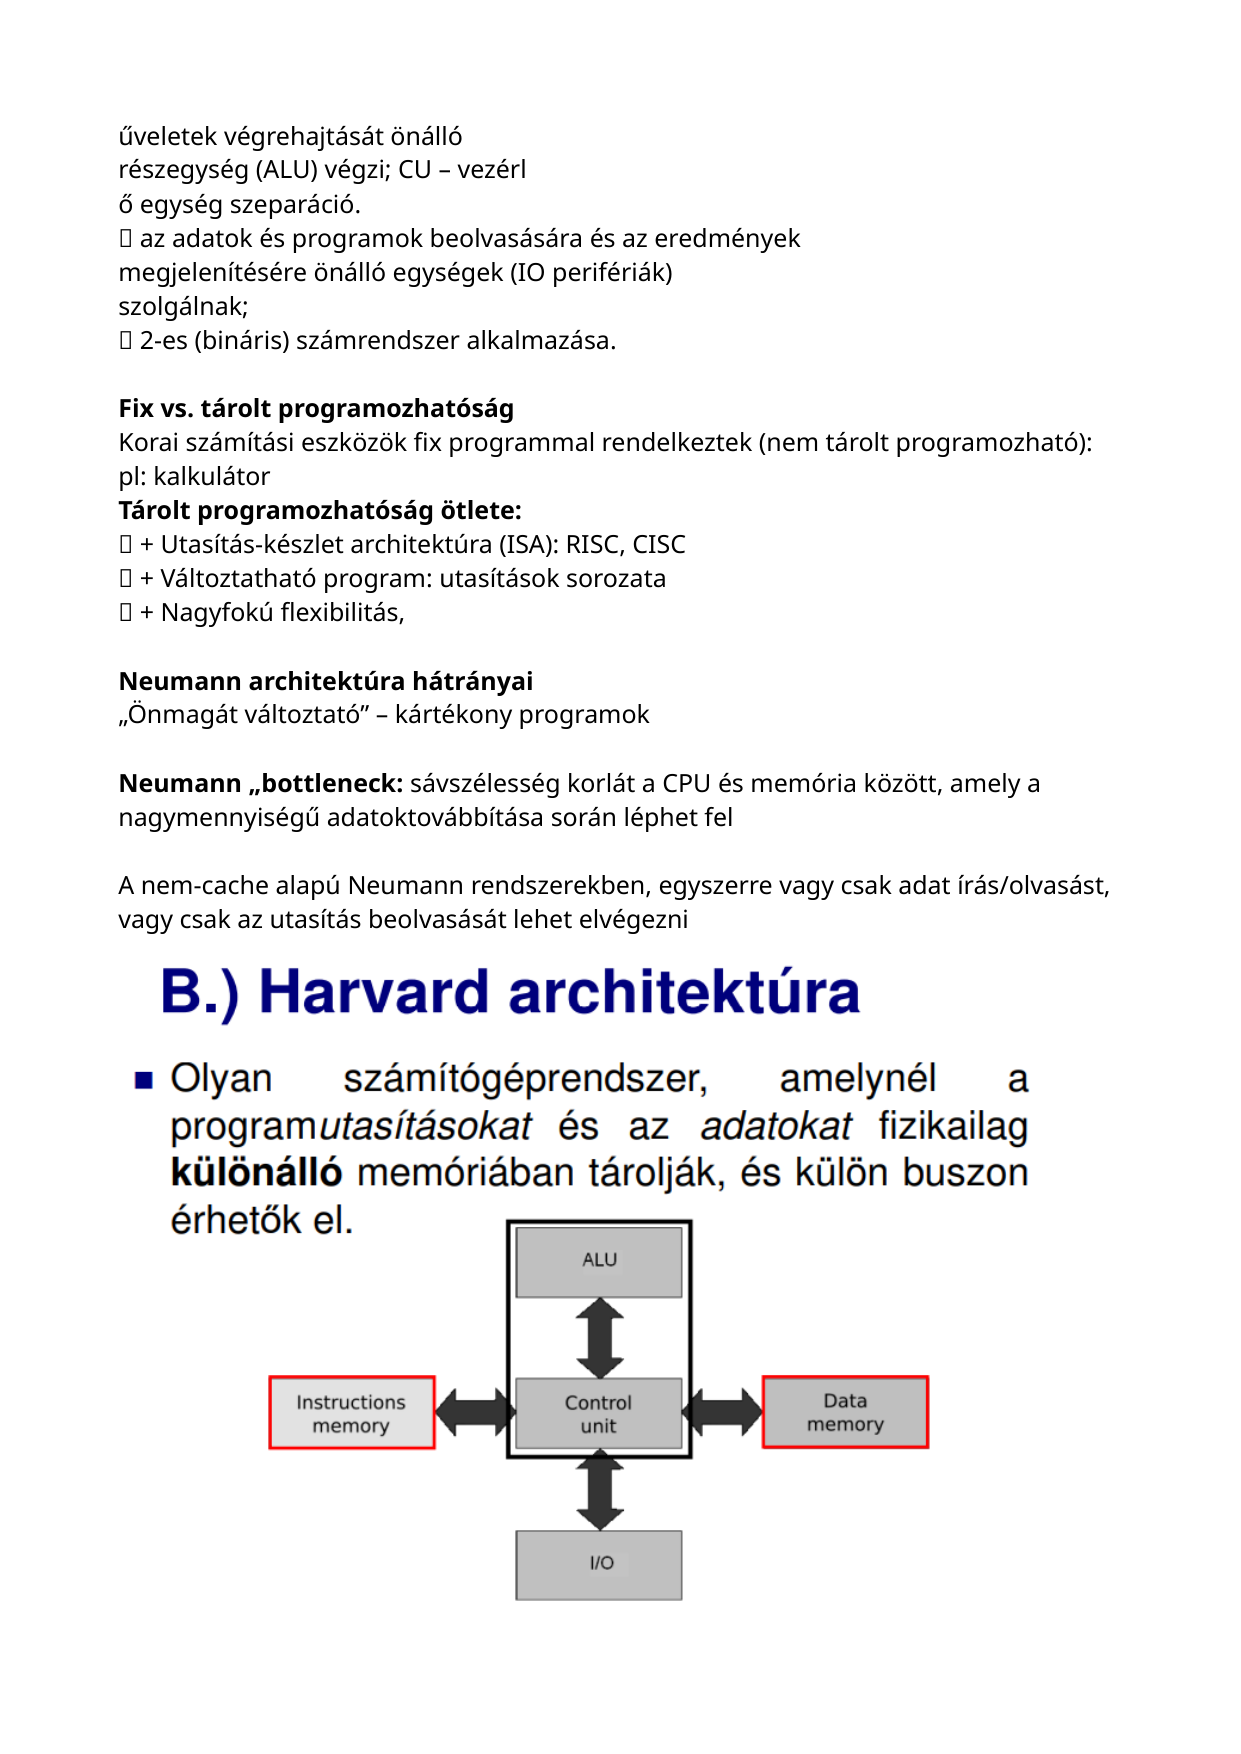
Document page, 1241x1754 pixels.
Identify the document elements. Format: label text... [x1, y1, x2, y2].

text szolgálnak; [118, 288, 1122, 322]
text űveletek végrehajtását önálló [118, 118, 1122, 152]
text Korai számítási eszközök fix programmal rendelkeztek (nem tárolt programozható): pl: kalkulátor [118, 425, 1122, 493]
text „Önmagát változtató” – kártékony programok [118, 697, 1122, 731]
text  + Nagyfokú flexibilitás, [118, 595, 1122, 629]
text A nem-cache alapú Neumann rendszerekben, egyszerre vagy csak adat írás/olvasást, vagy csak az utasítás beolvasását lehet elvégezni [118, 867, 1122, 936]
text  + Utasítás-készlet architektúra (ISA): RISC, CISC [118, 527, 1122, 561]
text Fix vs. tárolt programozhatóság [118, 391, 1122, 425]
text részegység (ALU) végzi; CU – vezérl [118, 152, 1122, 186]
text ő egység szeparáció. [118, 186, 1122, 220]
text  + Változtatható program: utasítások sorozata [118, 561, 1122, 595]
picture [118, 955, 1123, 1614]
text  2-es (bináris) számrendszer alkalmazása. [118, 322, 1122, 357]
text Tárolt programozhatóság ötlete: [118, 493, 1122, 527]
text megjelenítésére önálló egységek (IO perifériák) [118, 254, 1122, 288]
text  az adatok és programok beolvasására és az eredmények [118, 220, 1122, 254]
text Neumann „bottleneck: sávszélesség korlát a CPU és memória között, amely a nagymennyiségű adatoktovábbítása során léphet fel [118, 765, 1122, 833]
text Neumann architektúra hátrányai [118, 663, 1122, 697]
